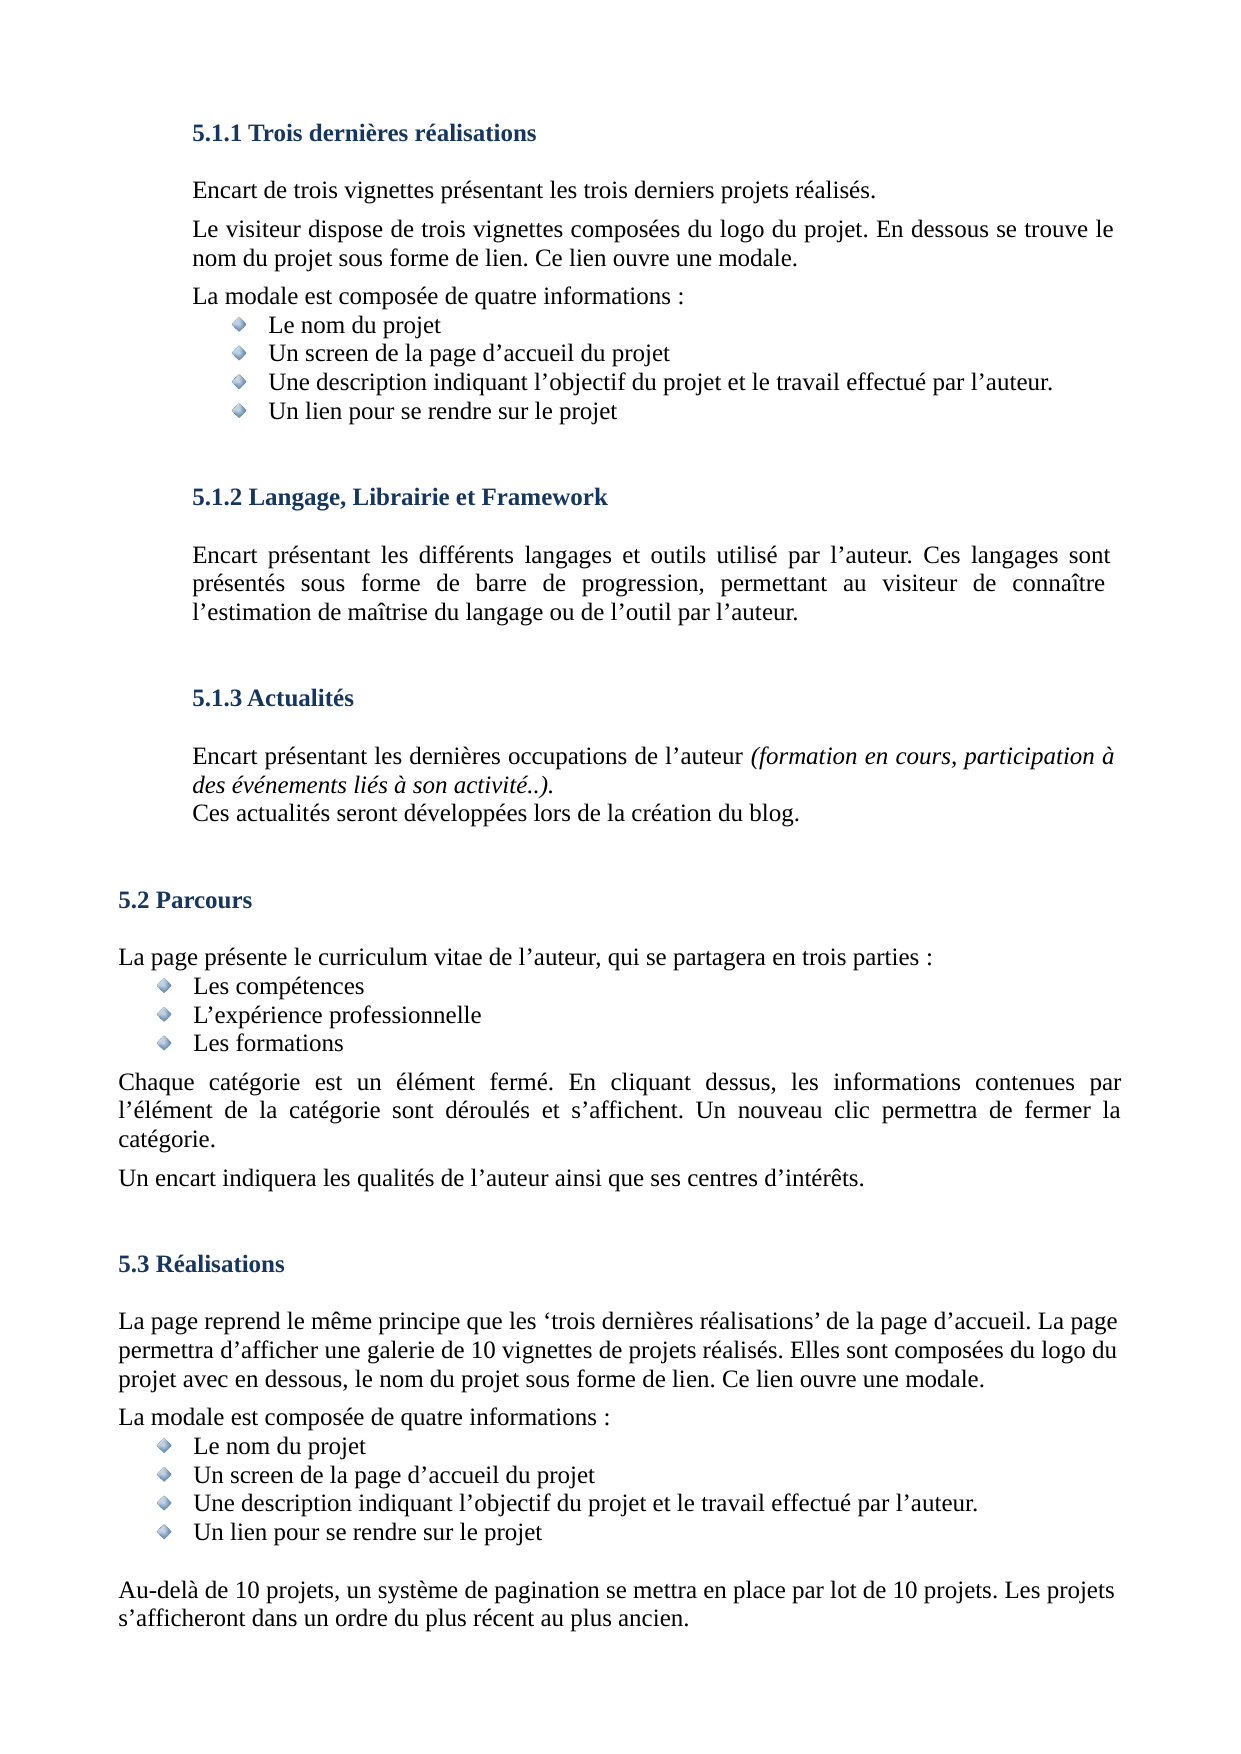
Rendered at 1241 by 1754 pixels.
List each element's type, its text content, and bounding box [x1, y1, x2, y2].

list Une description indiquant l’objectif du projet et le travail effectué par l’auteur. [156, 1488, 1122, 1517]
text Au-delà de 10 projets, un système de pagination se mettra en place par lot de 10 projets. Les projets s’afficheront dans un ordre du plus récent au plus ancien. [118, 1575, 1122, 1632]
list Une description indiquant l’objectif du projet et le travail effectué par l’auteur. [231, 367, 1122, 396]
text Le visiteur dispose de trois vignettes composées du logo du projet. En dessous se trouve le nom du projet sous forme de lien. Ce lien ouvre une modale. [118, 214, 1122, 271]
list Un lien pour se rendre sur le projet [231, 396, 1122, 425]
text Encart présentant les différents langages et outils utilisé par l’auteur. Ces langages sont présentés sous forme de barre de progression, permettant au visiteur de connaître l’estimation de maîtrise du langage ou de l’outil par l’auteur. [118, 540, 1122, 626]
list L’expérience professionnelle [156, 1000, 1122, 1028]
text La modale est composée de quatre informations : [118, 281, 1122, 310]
text La page reprend le même principe que les ‘trois dernières réalisations’ de la page d’accueil. La page permettra d’afficher une galerie de 10 vignettes de projets réalisés. Elles sont composées du logo du projet avec en dessous, le nom du projet sous forme de lien. Ce lien ouvre une modale. [118, 1306, 1122, 1393]
text 5.2 Parcours [118, 885, 1122, 913]
text 5.3 Réalisations [118, 1249, 1122, 1278]
text Encart présentant les dernières occupations de l’auteur (formation en cours, participation à des événements liés à son activité..). [118, 741, 1122, 798]
list Un screen de la page d’accueil du projet [231, 338, 1122, 367]
list Le nom du projet [231, 310, 1122, 338]
text Un encart indiquera les qualités de l’auteur ainsi que ses centres d’intérêts. [118, 1163, 1122, 1191]
text Chaque catégorie est un élément fermé. En cliquant dessus, les informations contenues par l’élément de la catégorie sont déroulés et s’affichent. Un nouveau clic permettra de fermer la catégorie. [118, 1067, 1122, 1153]
list Les formations [156, 1028, 1122, 1057]
text 5.1.2 Langage, Librairie et Framework [118, 482, 1122, 511]
list Un lien pour se rendre sur le projet [156, 1517, 1122, 1546]
list Le nom du projet [156, 1431, 1122, 1460]
text La page présente le curriculum vitae de l’auteur, qui se partagera en trois parties : [118, 942, 1122, 971]
list Un screen de la page d’accueil du projet [156, 1460, 1122, 1488]
text Ces actualités seront développées lors de la création du blog. [118, 798, 1122, 827]
text La modale est composée de quatre informations : [118, 1402, 1122, 1431]
list Les compétences [156, 971, 1122, 1000]
text 5.1.1 Trois dernières réalisations [118, 118, 1122, 147]
text 5.1.3 Actualités [118, 683, 1122, 712]
text Encart de trois vignettes présentant les trois derniers projets réalisés. [118, 176, 1122, 204]
